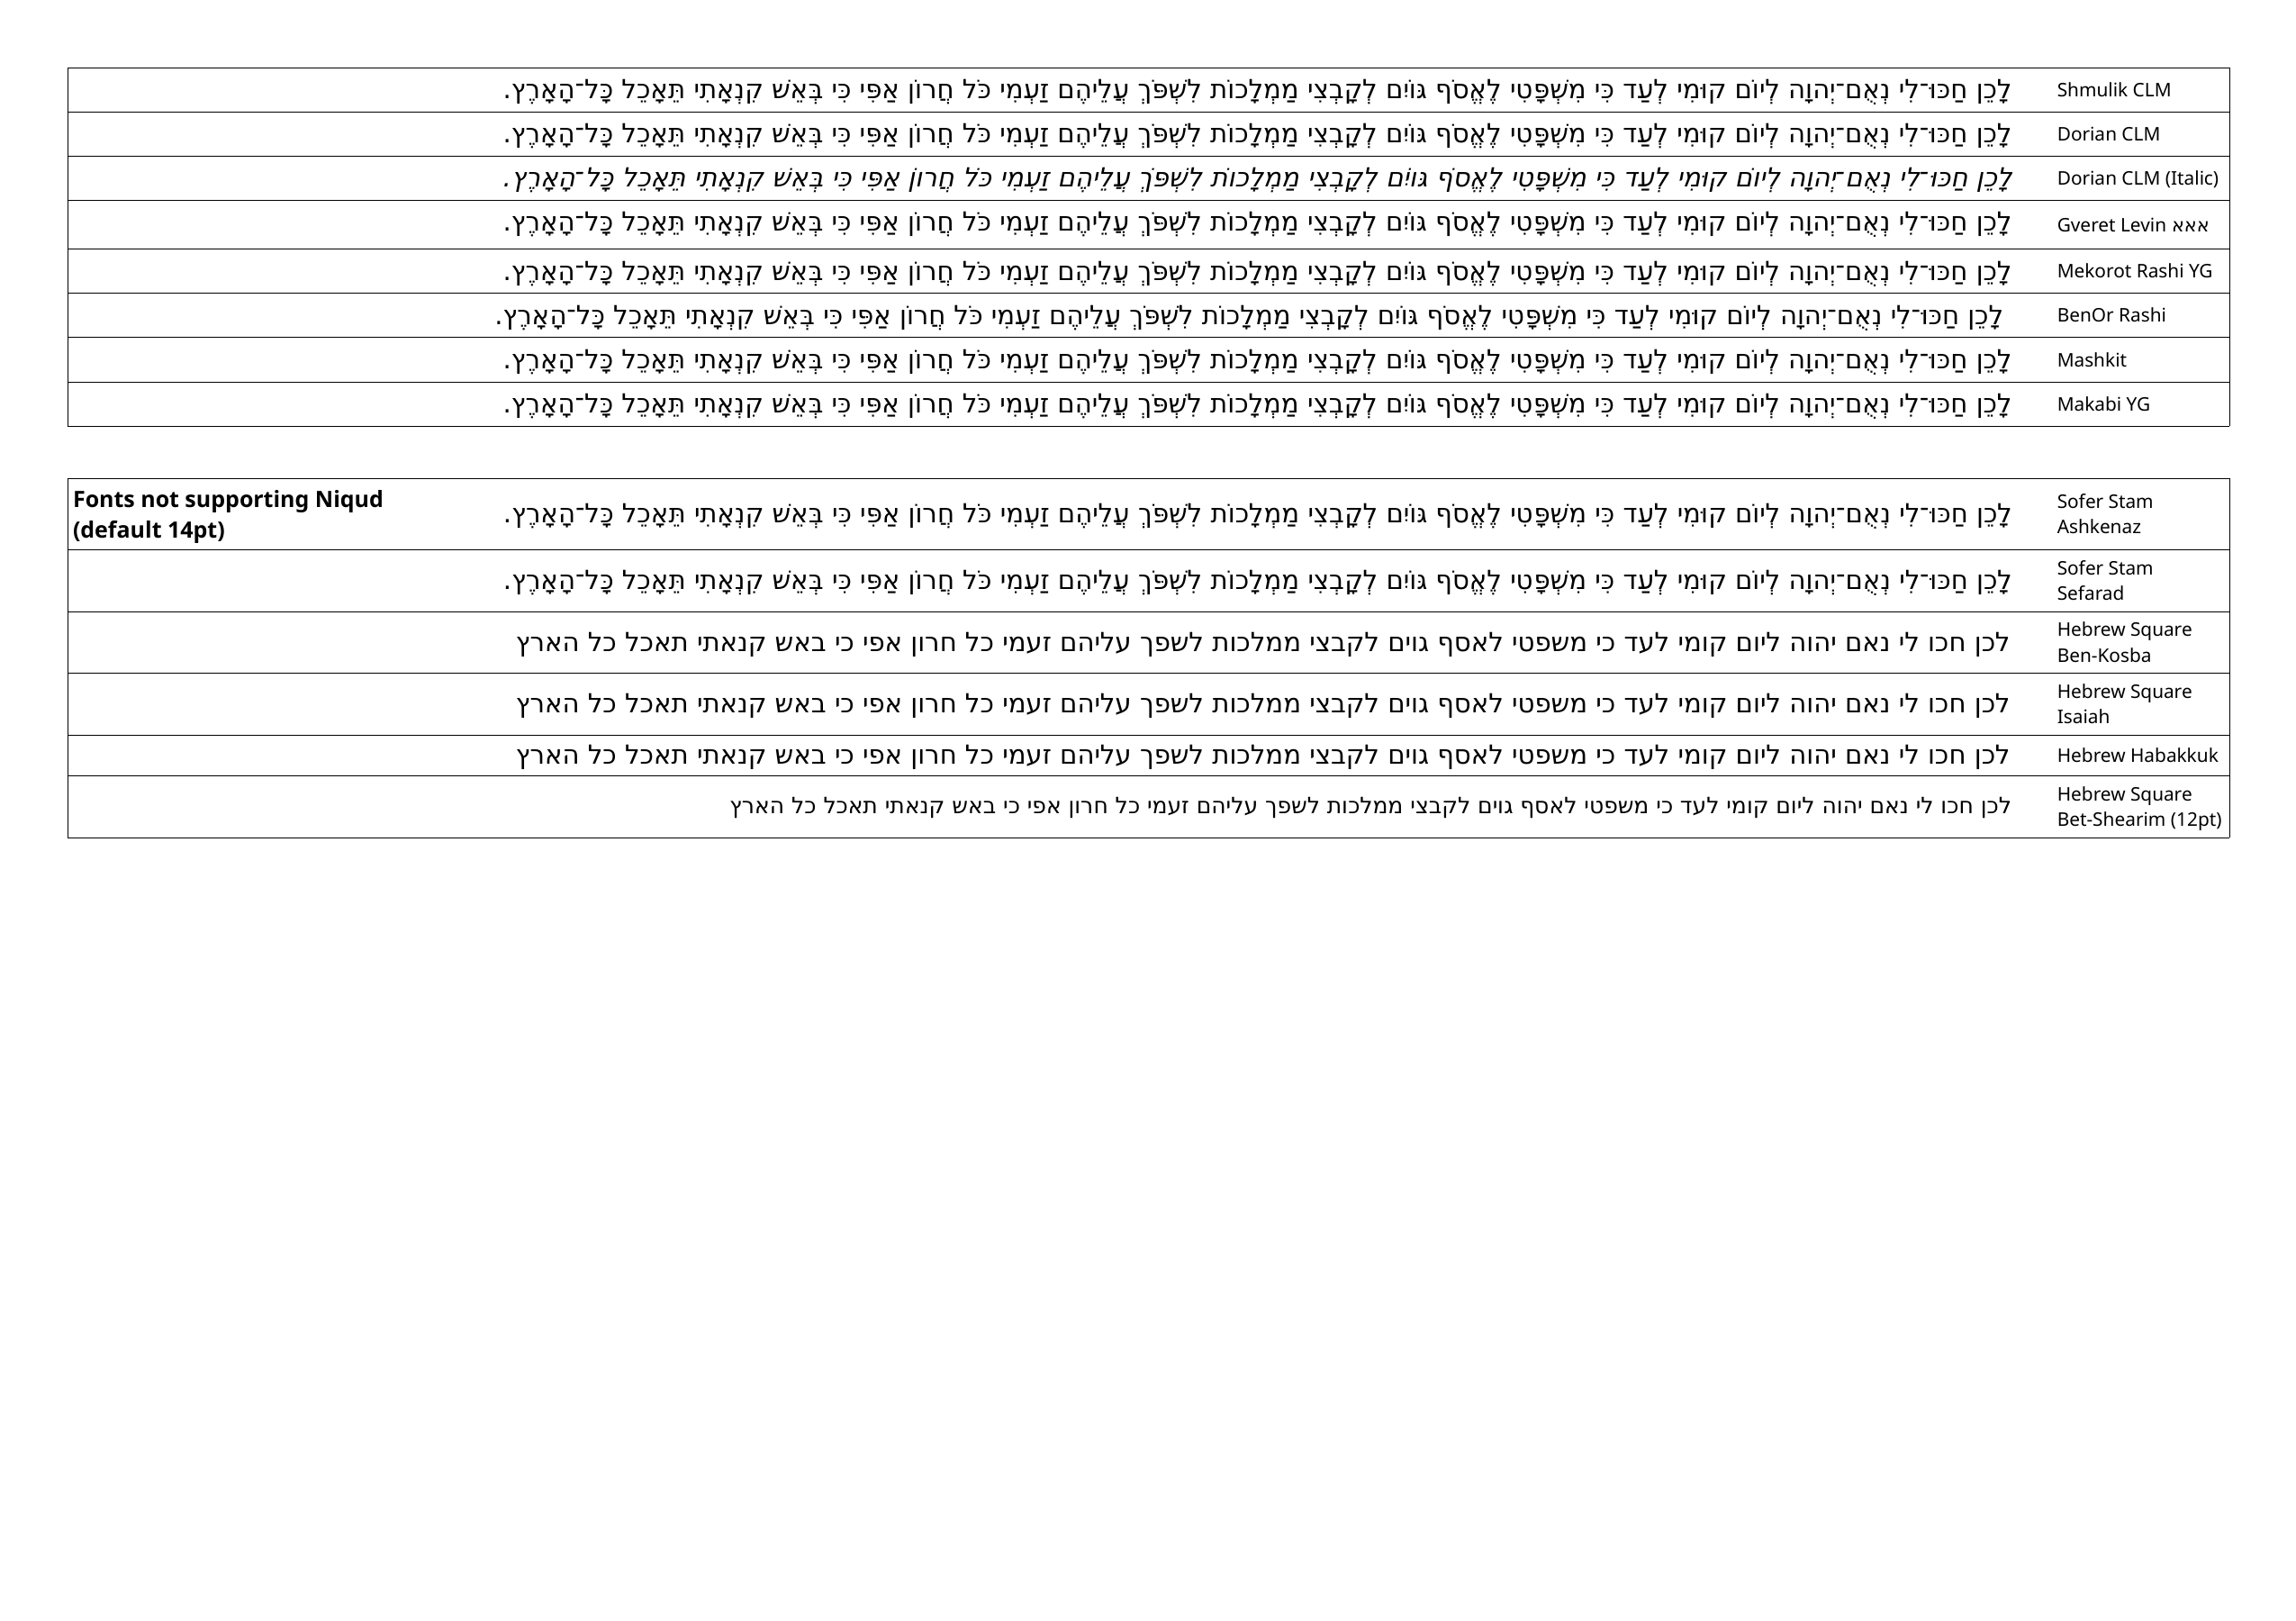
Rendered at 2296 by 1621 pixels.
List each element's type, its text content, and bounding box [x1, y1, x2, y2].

table_cell לָכֵן חַכּוּ־לִי נְאֻם־יְהוָה לְיוֹם קוּמִי לְעַד כִּי מִשְׁפָּטִי לֶאֱסֹף גּוֹיִם לְקָבְצִי מַמְלָכוֹת לִשְׁפֹּךְ עֲלֵיהֶם זַעְמִי כֹּל חֲרוֹן אַפִּי כִּי בְּאֵשׁ קִנְאָתִי תֵּאָכֵל כָּל־הָאָרֶץ.‏ [68, 201, 2017, 249]
table_cell Makabi YG [2052, 383, 2229, 425]
table_cell Shmulik CLM [2052, 68, 2229, 112]
table_cell [2017, 383, 2051, 425]
table_cell [68, 550, 409, 611]
table_cell Dorian CLM [2052, 113, 2229, 156]
table_cell BenOr Rashi [2052, 294, 2229, 337]
table_cell לָכֵן חַכּוּ־לִי נְאֻם־יְהוָה לְיוֹם קוּמִי לְעַד כִּי מִשְׁפָּטִי לֶאֱסֹף גּוֹיִם לְקָבְצִי מַמְלָכוֹת לִשְׁפֹּךְ עֲלֵיהֶם זַעְמִי כֹּל חֲרוֹן אַפִּי כִּי בְּאֵשׁ קִנְאָתִי תֵּאָכֵל כָּל־הָאָרֶץ.‏ [68, 338, 2017, 381]
table_cell [2018, 550, 2052, 611]
table_cell [2017, 249, 2051, 293]
table_cell Mashkit [2052, 338, 2229, 381]
table_cell לָכֵן חַכּוּ־לִי נְאֻם־יְהוָה לְיוֹם קוּמִי לְעַד כִּי מִשְׁפָּטִי לֶאֱסֹף גּוֹיִם לְקָבְצִי מַמְלָכוֹת לִשְׁפֹּךְ עֲלֵיהֶם זַעְמִי כֹּל חֲרוֹן אַפִּי כִּי בְּאֵשׁ קִנְאָתִי תֵּאָכֵל כָּל־הָאָרֶץ.‏ [410, 550, 2018, 611]
table_header Sofer Stam Ashkenaz [2052, 479, 2229, 549]
table_cell לָכֵן חַכּוּ־לִי נְאֻם־יְהוָה לְיוֹם קוּמִי לְעַד כִּי מִשְׁפָּטִי לֶאֱסֹף גּוֹיִם לְקָבְצִי מַמְלָכוֹת לִשְׁפֹּךְ עֲלֵיהֶם זַעְמִי כֹּל חֲרוֹן אַפִּי כִּי בְּאֵשׁ קִנְאָתִי תֵּאָכֵל כָּל־הָאָרֶץ.‏ [68, 383, 2017, 425]
table_cell Sofer Stam Sefarad [2052, 550, 2229, 611]
table_cell לכן חכו לי נאם יהוה ליום קומי לעד כי משפטי לאסף גוים לקבצי ממלכות לשפך עליהם זעמי כל חרון אפי כי באש קנאתי תאכל כל הארץ [68, 674, 2018, 735]
table_cell [2018, 674, 2052, 735]
table_cell Mekorot Rashi YG [2052, 249, 2229, 293]
table_cell [2018, 736, 2052, 775]
table_cell לָכֵן חַכּוּ־לִי נְאֻם־יְהוָה לְיוֹם קוּמִי לְעַד כִּי מִשְׁפָּטִי לֶאֱסֹף גּוֹיִם לְקָבְצִי מַמְלָכוֹת לִשְׁפֹּךְ עֲלֵיהֶם זַעְמִי כֹּל חֲרוֹן אַפִּי כִּי בְּאֵשׁ קִנְאָתִי תֵּאָכֵל כָּל־הָאָרֶץ.‏ [68, 113, 2017, 156]
table_cell Gveret Levin אאא [2052, 201, 2229, 249]
table_cell לָכֵן חַכּוּ־לִי נְאֻם־יְהוָה לְיוֹם קוּמִי לְעַד כִּי מִשְׁפָּטִי לֶאֱסֹף גּוֹיִם לְקָבְצִי מַמְלָכוֹת לִשְׁפֹּךְ עֲלֵיהֶם זַעְמִי כֹּל חֲרוֹן אַפִּי כִּי בְּאֵשׁ קִנְאָתִי תֵּאָכֵל כָּל־הָאָרֶץ.‏ [68, 249, 2017, 293]
table_cell Hebrew Square Ben-Kosba [2052, 612, 2229, 673]
table_header [2018, 479, 2052, 549]
table_cell לָכֵן חַכּוּ־לִי נְאֻם־יְהוָה לְיוֹם קוּמִי לְעַד כִּי מִשְׁפָּטִי לֶאֱסֹף גּוֹיִם לְקָבְצִי מַמְלָכוֹת לִשְׁפֹּךְ עֲלֵיהֶם זַעְמִי כֹּל חֲרוֹן אַפִּי כִּי בְּאֵשׁ קִנְאָתִי תֵּאָכֵל כָּל־הָאָרֶץ.‏ [68, 294, 2017, 337]
table_cell Hebrew Square Bet-Shearim (12pt) [2052, 776, 2229, 837]
table_cell Hebrew Square Isaiah [2052, 674, 2229, 735]
table_cell לָכֵן חַכּוּ־לִי נְאֻם־יְהוָה לְיוֹם קוּמִי לְעַד כִּי מִשְׁפָּטִי לֶאֱסֹף גּוֹיִם לְקָבְצִי מַמְלָכוֹת לִשְׁפֹּךְ עֲלֵיהֶם זַעְמִי כֹּל חֲרוֹן אַפִּי כִּי בְּאֵשׁ קִנְאָתִי תֵּאָכֵל כָּל־הָאָרֶץ.‏ [68, 68, 2017, 112]
table_cell [2017, 157, 2051, 200]
table_cell [2018, 776, 2052, 837]
table_cell לכן חכו לי נאם יהוה ליום קומי לעד כי משפטי לאסף גוים לקבצי ממלכות לשפך עליהם זעמי כל חרון אפי כי באש קנאתי תאכל כל הארץ [68, 612, 2018, 673]
table_cell [2017, 68, 2051, 112]
table_header לָכֵן חַכּוּ־לִי נְאֻם־יְהוָה לְיוֹם קוּמִי לְעַד כִּי מִשְׁפָּטִי לֶאֱסֹף גּוֹיִם לְקָבְצִי מַמְלָכוֹת לִשְׁפֹּךְ עֲלֵיהֶם זַעְמִי כֹּל חֲרוֹן אַפִּי כִּי בְּאֵשׁ קִנְאָתִי תֵּאָכֵל כָּל־הָאָרֶץ.‏ [410, 479, 2018, 549]
table_cell [2017, 294, 2051, 337]
table_header Fonts not supporting Niqud (default 14pt) [68, 479, 409, 549]
table_cell Dorian CLM (Italic) [2052, 157, 2229, 200]
table_cell [2018, 612, 2052, 673]
table_cell לָכֵן חַכּוּ־לִי נְאֻם־יְהוָה לְיוֹם קוּמִי לְעַד כִּי מִשְׁפָּטִי לֶאֱסֹף גּוֹיִם לְקָבְצִי מַמְלָכוֹת לִשְׁפֹּךְ עֲלֵיהֶם זַעְמִי כֹּל חֲרוֹן אַפִּי כִּי בְּאֵשׁ קִנְאָתִי תֵּאָכֵל כָּל־הָאָרֶץ.‏ [68, 157, 2017, 200]
table_cell [2017, 113, 2051, 156]
table_cell לכן חכו לי נאם יהוה ליום קומי לעד כי משפטי לאסף גוים לקבצי ממלכות לשפך עליהם זעמי כל חרון אפי כי באש קנאתי תאכל כל הארץ [68, 776, 2018, 837]
table_cell לכן חכו לי נאם יהוה ליום קומי לעד כי משפטי לאסף גוים לקבצי ממלכות לשפך עליהם זעמי כל חרון אפי כי באש קנאתי תאכל כל הארץ [68, 736, 2018, 775]
table_cell Hebrew Habakkuk [2052, 736, 2229, 775]
table_cell [2017, 338, 2051, 381]
table_cell [2017, 201, 2051, 249]
